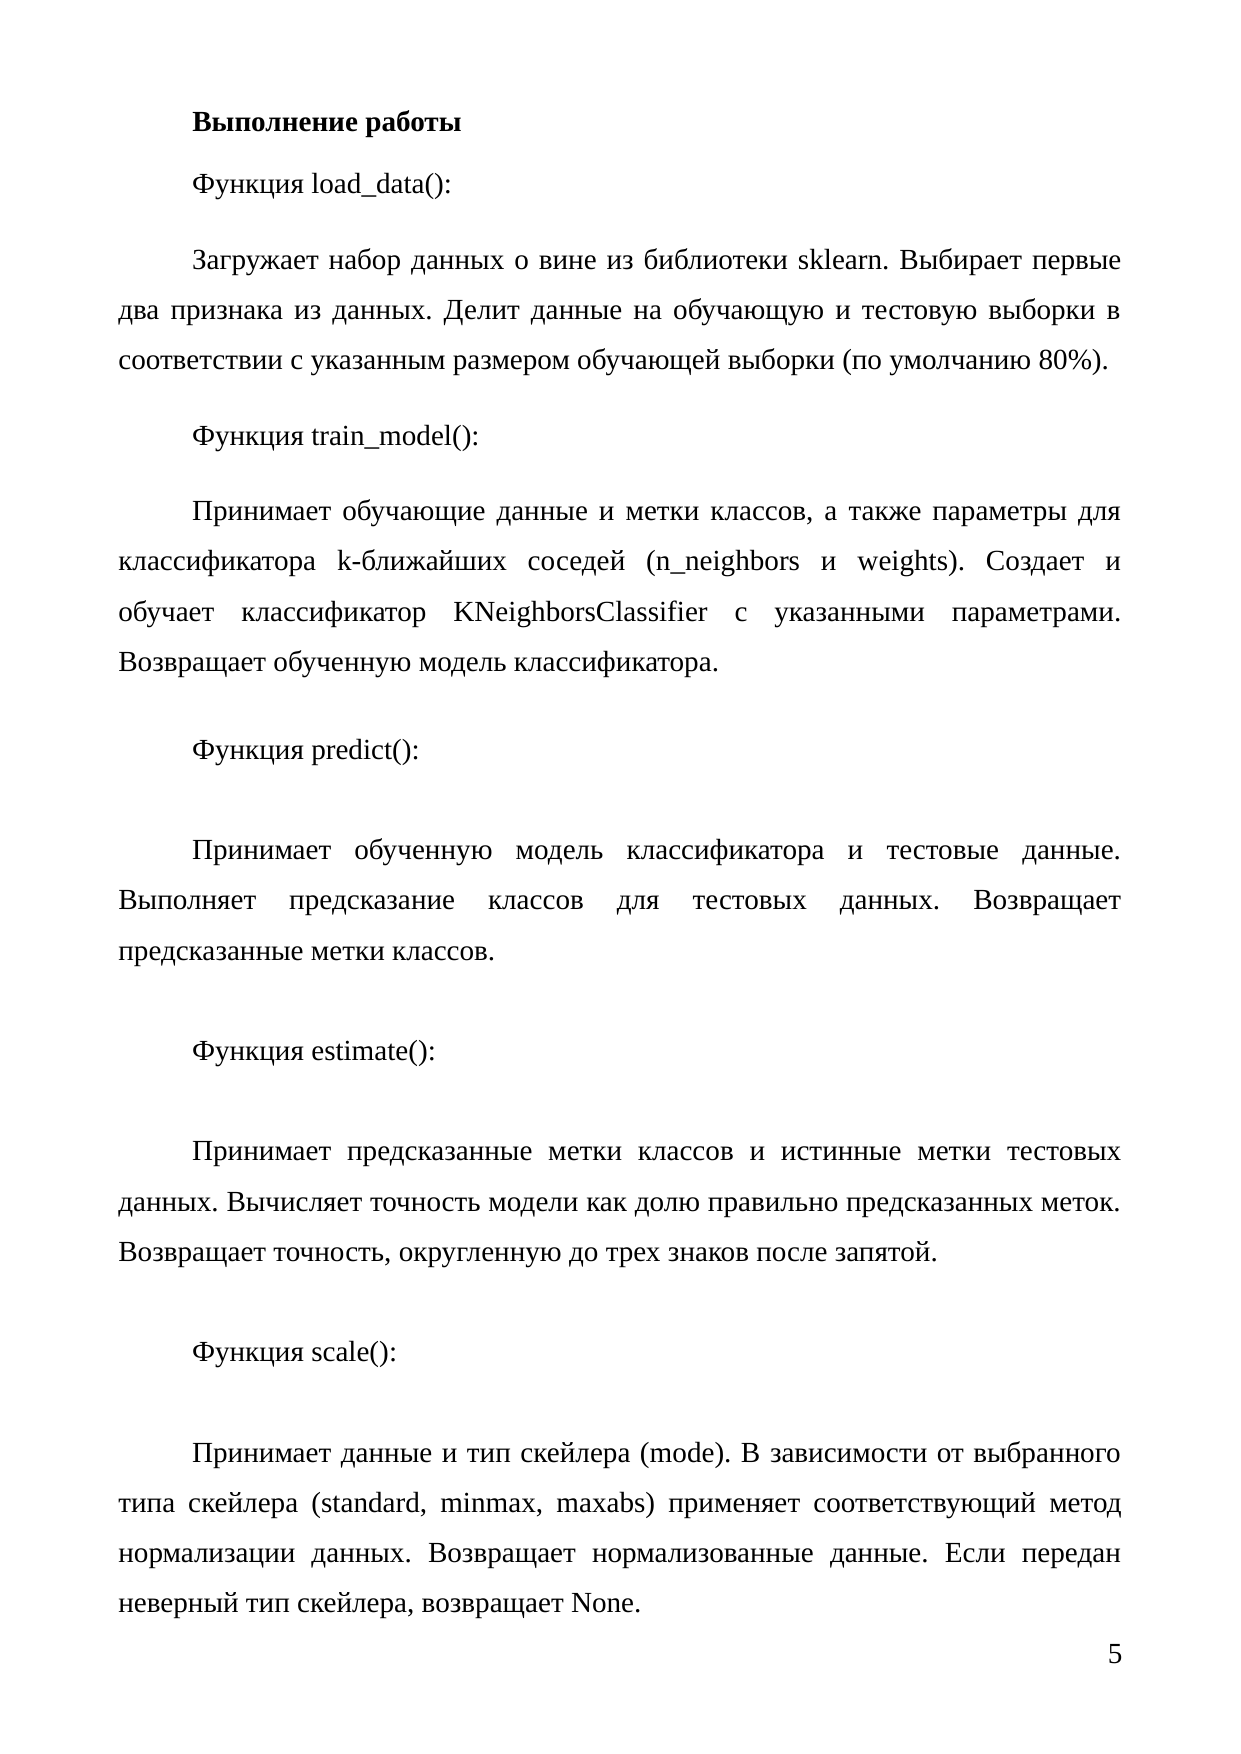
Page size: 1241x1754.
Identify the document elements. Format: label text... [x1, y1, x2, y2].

text Принимает данные и тип скейлера (mode). В зависимости от выбранного типа скейлера (standard, minmax, maxabs) применяет соответствующий метод нормализации данных. Возвращает нормализованные данные. Если передан неверный тип скейлера, возвращает None. [118, 1435, 1122, 1619]
text Функция train_model(): [118, 418, 1122, 451]
text Функция predict(): [118, 732, 1122, 765]
text Функция load_data(): [118, 167, 1122, 200]
subtitle Выполнение работы [118, 104, 1122, 137]
text Загружает набор данных о вине из библиотеки sklearn. Выбирает первые два признака из данных. Делит данные на обучающую и тестовую выборки в соответствии с указанным размером обучающей выборки (по умолчанию 80%). [118, 242, 1122, 376]
text Функция estimate(): [118, 1033, 1122, 1067]
text Функция scale(): [118, 1334, 1122, 1368]
text Принимает обученную модель классификатора и тестовые данные. Выполняет предсказание классов для тестовых данных. Возвращает предсказанные метки классов. [118, 832, 1122, 966]
text Принимает предсказанные метки классов и истинные метки тестовых данных. Вычисляет точность модели как долю правильно предсказанных меток. Возвращает точность, округленную до трех знаков после запятой. [118, 1133, 1122, 1268]
text Принимает обучающие данные и метки классов, а также параметры для классификатора k-ближайших соседей (n_neighbors и weights). Создает и обучает классификатор KNeighborsClassifier с указанными параметрами. Возвращает обученную модель классификатора. [118, 493, 1122, 678]
